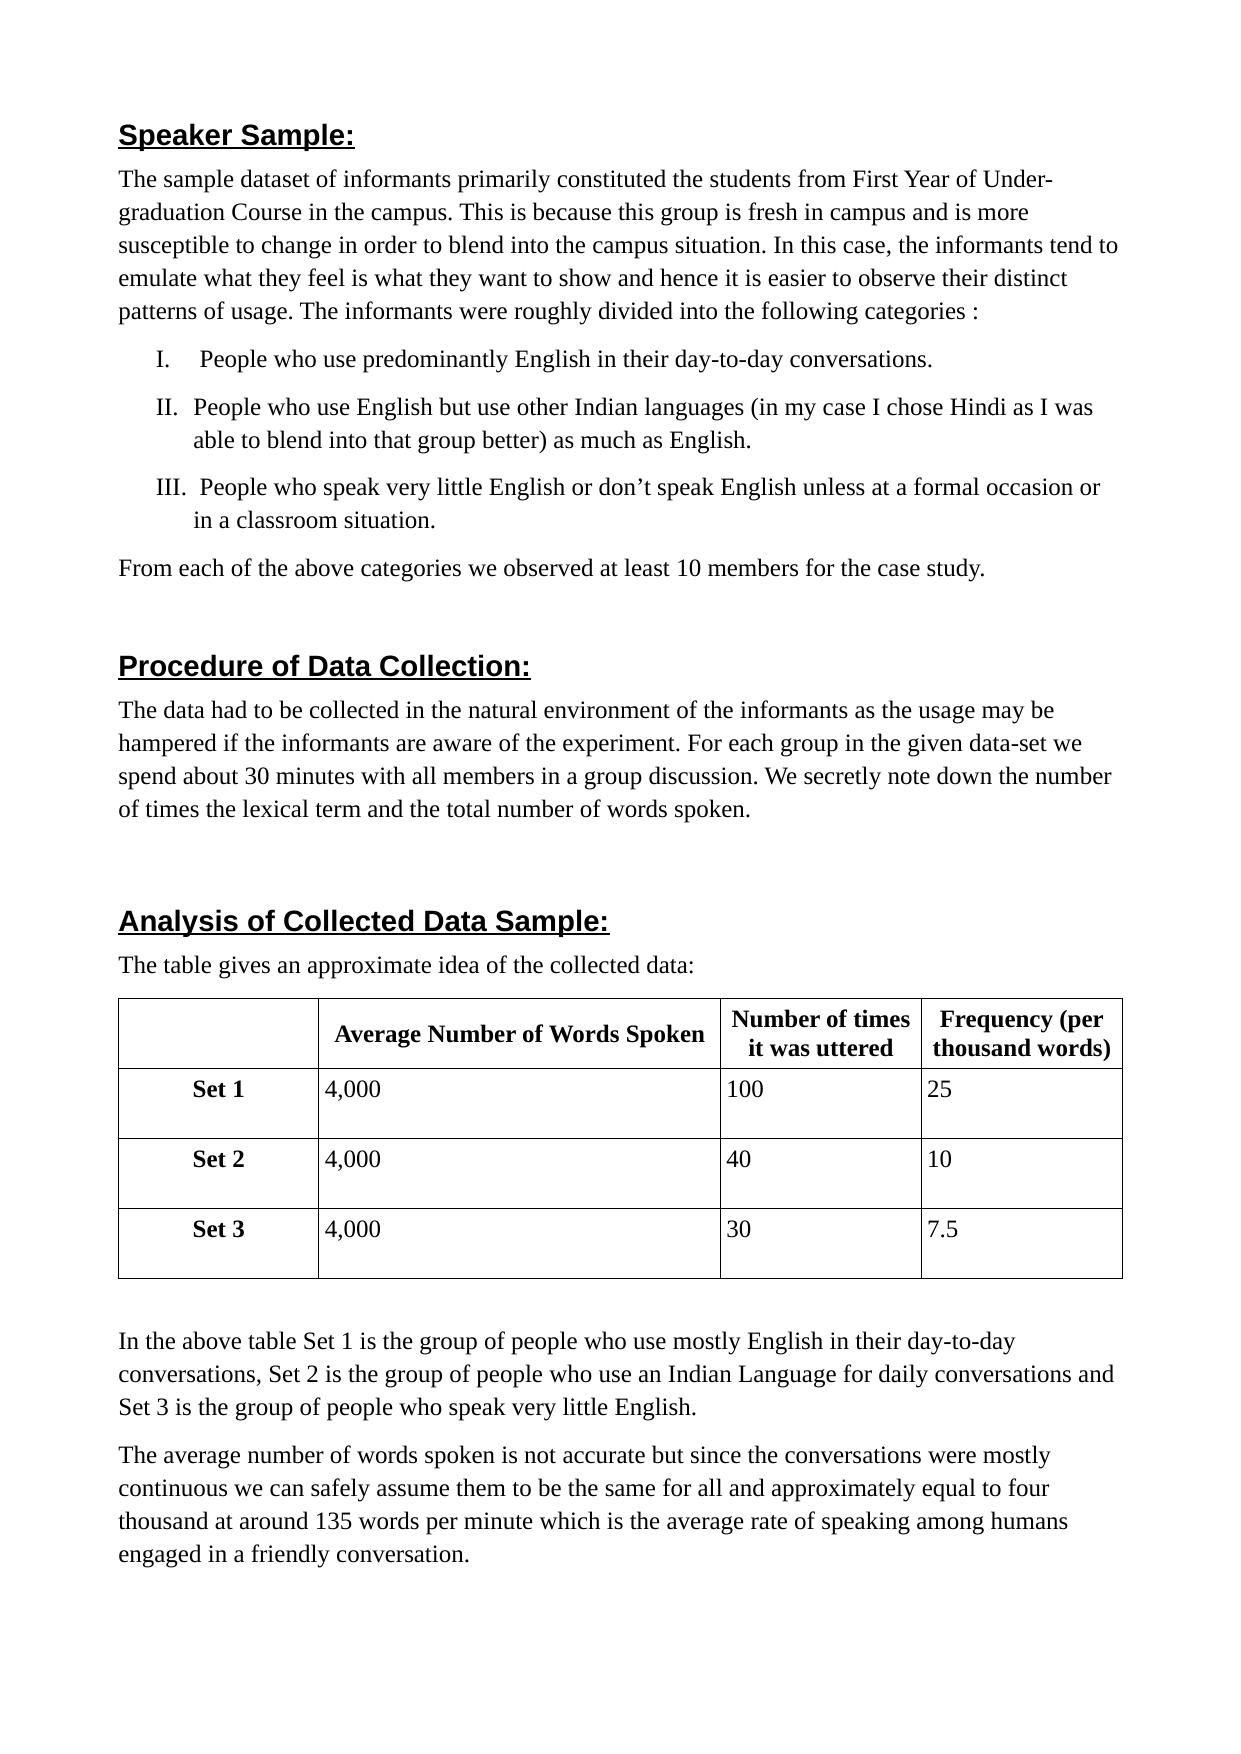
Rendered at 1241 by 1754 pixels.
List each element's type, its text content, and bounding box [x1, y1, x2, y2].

table_header [119, 999, 318, 1068]
table_cell 30 [721, 1209, 921, 1278]
table_header Number of times it was uttered [721, 999, 921, 1068]
table_cell 4,000 [319, 1209, 720, 1278]
subtitle Procedure of Data Collection: [118, 615, 1122, 683]
subtitle Analysis of Collected Data Sample: [118, 904, 1122, 938]
text The data had to be collected in the natural environment of the informants as the usage may be hampered if the informants are aware of the experiment. For each group in the given data-set we spend about 30 minutes with all members in a group discussion. We secretly note down the number of times the lexical term and the total number of words spoken. [118, 695, 1122, 823]
table_header Average Number of Words Spoken [319, 999, 720, 1068]
text From each of the above categories we observed at least 10 members for the case study. [118, 553, 1122, 582]
table_header Frequency (per thousand words) [922, 999, 1122, 1068]
text The sample dataset of informants primarily constituted the students from First Year of Under-graduation Course in the campus. This is because this group is fresh in campus and is more susceptible to change in order to blend into the campus situation. In this case, the informants tend to emulate what they feel is what they want to show and hence it is easier to observe their distinct patterns of usage. The informants were roughly divided into the following categories : [118, 164, 1122, 325]
list People who use English but use other Indian languages (in my case I chose Hindi as I was able to blend into that group better) as much as English. [156, 392, 1122, 453]
table_cell 100 [721, 1069, 921, 1138]
list People who speak very little English or don’t speak English unless at a formal occasion or in a classroom situation. [156, 472, 1122, 534]
list People who use predominantly English in their day-to-day conversations. [156, 344, 1122, 373]
text The average number of words spoken is not accurate but since the conversations were mostly continuous we can safely assume them to be the same for all and approximately equal to four thousand at around 135 words per minute which is the average rate of speaking among humans engaged in a friendly conversation. [118, 1440, 1122, 1568]
table_cell Set 2 [119, 1139, 318, 1208]
text The table gives an approximate idea of the collected data: [118, 950, 1122, 979]
table_cell Set 3 [119, 1209, 318, 1278]
table_cell 25 [922, 1069, 1122, 1138]
table_cell 40 [721, 1139, 921, 1208]
table_cell 4,000 [319, 1139, 720, 1208]
subtitle Speaker Sample: [118, 118, 1122, 152]
table_cell 10 [922, 1139, 1122, 1208]
text In the above table Set 1 is the group of people who use mostly English in their day-to-day conversations, Set 2 is the group of people who use an Indian Language for daily conversations and Set 3 is the group of people who speak very little English. [118, 1326, 1122, 1421]
table_cell 7.5 [922, 1209, 1122, 1278]
table_cell Set 1 [119, 1069, 318, 1138]
table_cell 4,000 [319, 1069, 720, 1138]
